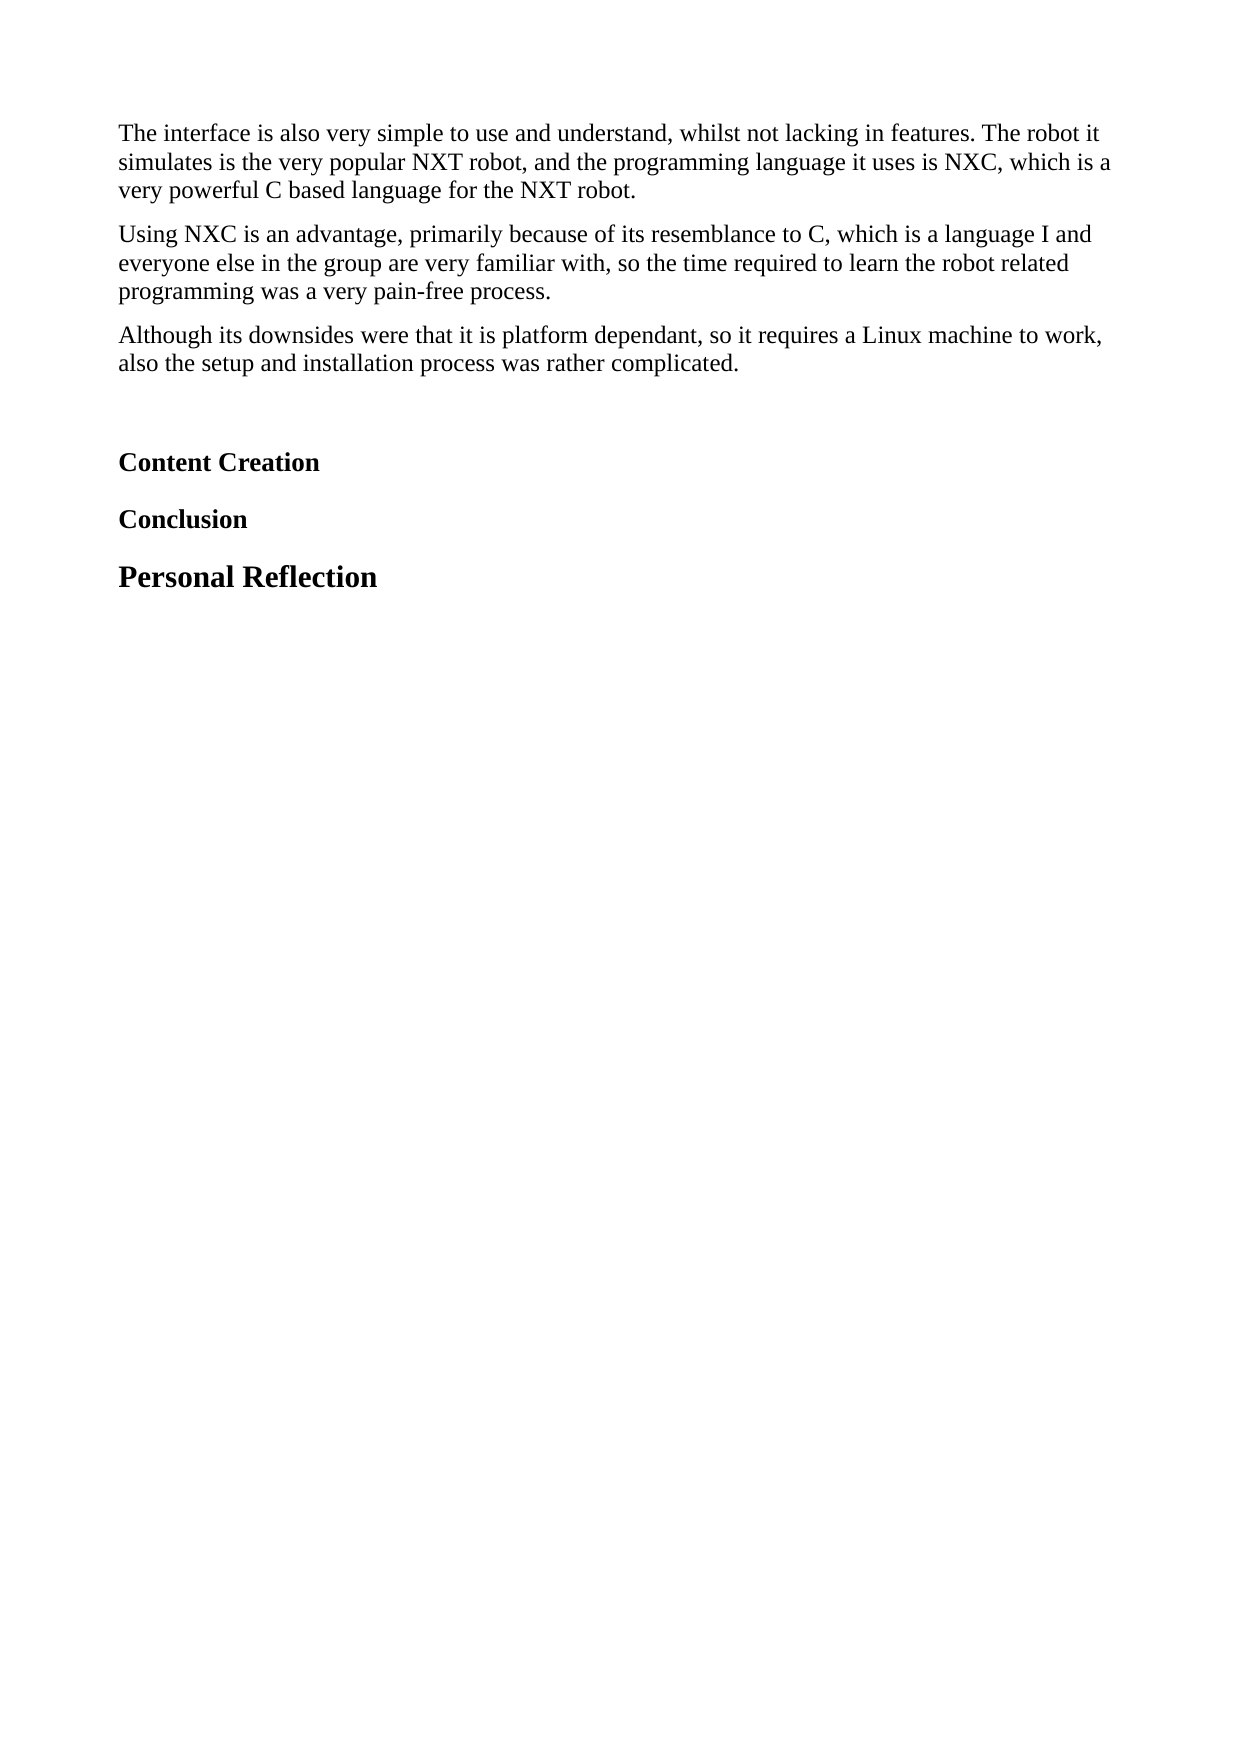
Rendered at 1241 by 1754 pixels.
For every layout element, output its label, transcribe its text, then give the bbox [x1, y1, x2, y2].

text Personal Reflection [118, 549, 1122, 594]
text The interface is also very simple to use and understand, whilst not lacking in features. The robot it simulates is the very popular NXT robot, and the programming language it uses is NXC, which is a very powerful C based language for the NXT robot. [118, 118, 1122, 204]
text Conclusion [118, 492, 1122, 534]
text Although its downsides were that it is platform dependant, so it requires a Linux machine to work, also the setup and installation process was rather complicated. [118, 320, 1122, 377]
text Using NXC is an advantage, primarily because of its resemblance to C, which is a language I and everyone else in the group are very familiar with, so the time required to learn the robot related programming was a very pain-free process. [118, 219, 1122, 305]
text Content Creation [118, 435, 1122, 477]
